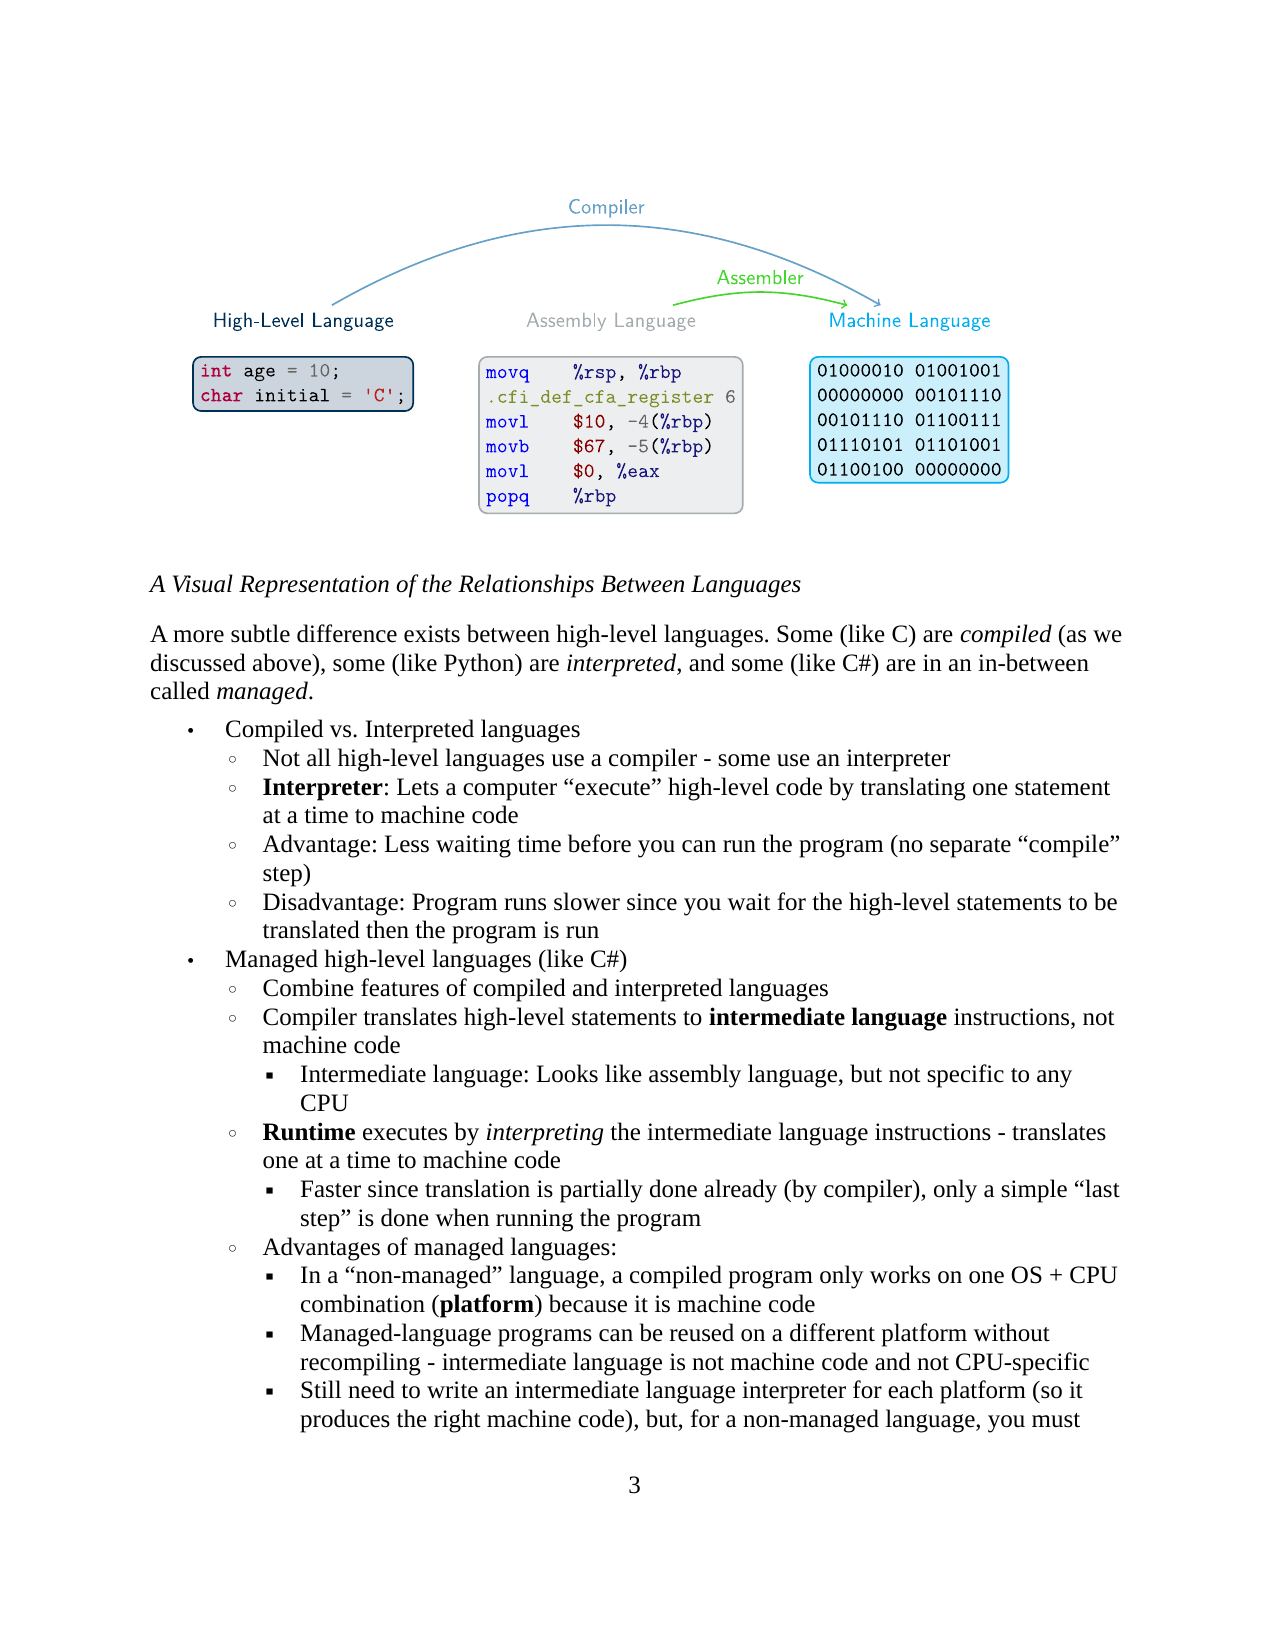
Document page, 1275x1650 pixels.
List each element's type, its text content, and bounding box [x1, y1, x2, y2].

list Faster since translation is partially done already (by compiler), only a simple “last step” is done when running the program [262, 1174, 1125, 1232]
list Runtime executes by interpreting the intermediate language instructions - translates one at a time to machine code [225, 1117, 1125, 1174]
list Advantage: Less waiting time before you can run the program (no separate “compile” step) [225, 829, 1125, 887]
list Disadvantage: Program runs slower since you wait for the high-level statements to be translated then the program is run [225, 887, 1125, 944]
list Managed high-level languages (like C#) [187, 944, 1125, 973]
list Managed-language programs can be reused on a different platform without recompiling - intermediate language is not machine code and not CPU-specific [262, 1318, 1125, 1375]
list Advantages of managed languages: [225, 1232, 1125, 1260]
list Compiler translates high-level statements to intermediate language instructions, not machine code [225, 1002, 1125, 1059]
list Not all high-level languages use a compiler - some use an interpreter [225, 743, 1125, 772]
list Interpreter: Lets a computer “execute” high-level code by translating one statement at a time to machine code [225, 772, 1125, 829]
list In a “non-managed” language, a compiled program only works on one OS + CPU combination (platform) because it is machine code [262, 1260, 1125, 1318]
list Compiled vs. Interpreted languages [187, 714, 1125, 743]
text A Visual Representation of the Relationships Between Languages [150, 569, 1125, 597]
text A more subtle difference exists between high-level languages. Some (like C) are compiled (as we discussed above), some (like Python) are interpreted, and some (like C#) are in an in-between called managed. [150, 619, 1125, 705]
list Combine features of compiled and interpreted languages [225, 973, 1125, 1002]
list Still need to write an intermediate language interpreter for each platform (so it produces the right machine code), but, for a non-managed language, you must [262, 1375, 1125, 1433]
list Intermediate language: Looks like assembly language, but not specific to any CPU [262, 1059, 1125, 1117]
